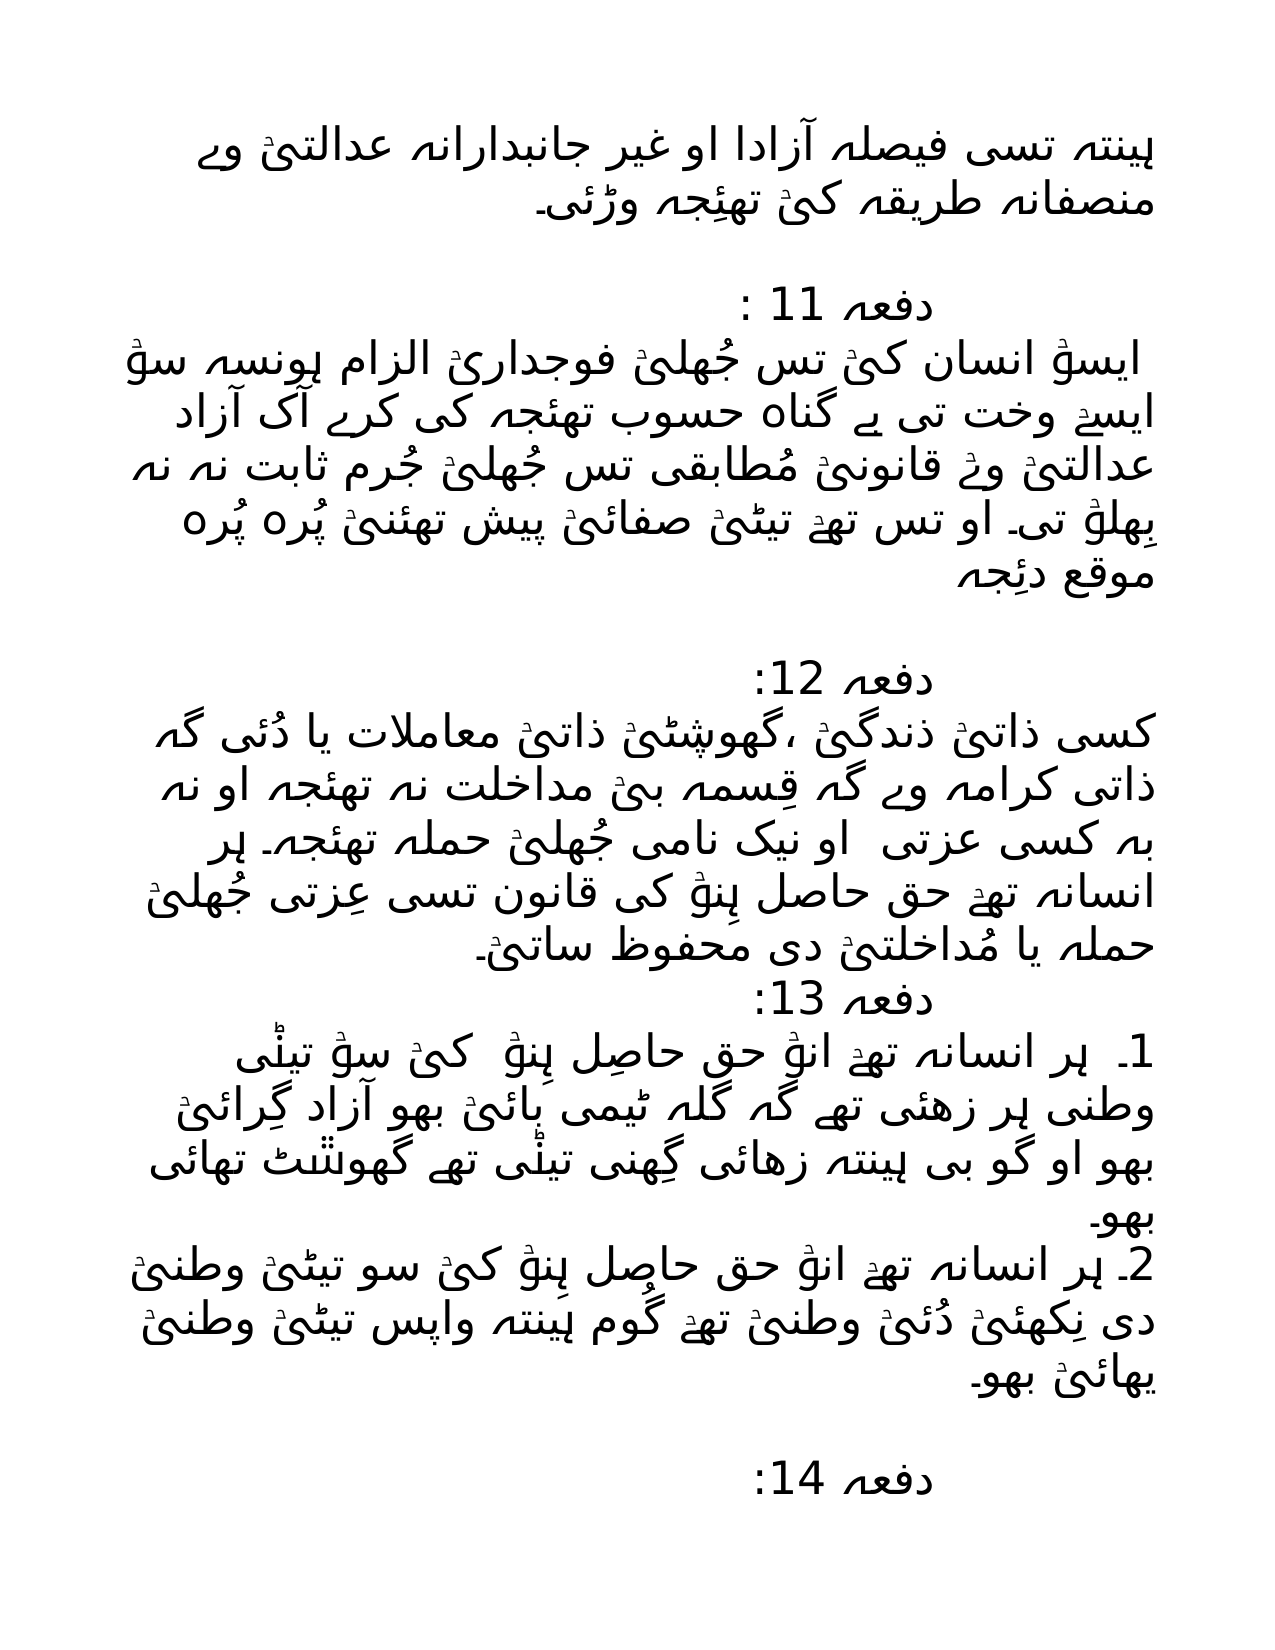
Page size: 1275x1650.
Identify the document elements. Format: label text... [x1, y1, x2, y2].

text اقوامِ مُتحدئی جنرل اسمبلیۡ داش دسمبر 1948 انسانی حقیمی عالمی منشُور منظور تھےۡ تسی اعلان تِھیلیۡ ۔ مُڜٹوۡ یھاندہ صفحیم وے انیۡ مُنشوری مکمل وضاحت چونٹا ہنیۡ۔ انیۡ تاریخیۡ کامیابی باد جنرل اسمبلی تیݨی تمام ممبر وطنِیم جُھلیۡ زور دتیۡ کیۡ سےۡ تین تیݨی وطنِیم وے نِسی اعلان تھےۡ نِسی نشرو اشاعتی وے حِصہ گِھنن۔ نِس مُخامُخ و زھئیۡ وے لمون ۔ اسکولِیم ، عام تعلیمی اداریم نس منی ݜُݨون ۔ لسی تفصیلات واضح تھئجن ۔ انیۡ طرِیقم کیۡ کھئو بیۡ وطن یا سیاسی حیثیتی لحاظ کیۡ گہ فرق نہ تھئجہ ۔ محکمہ اطلاعاات عامہ اقوام متحدہ نیو یارک آخری سند یافتہ متن انسانی حقوقی عالمی منشور ہر انسانی ذاتیۡ عزت او لسی برابر (آک شانتہ) حقیۡ تسلِیم تھئنی دُنئیۡ وے آزیدیۡ ،انصاف او امنی بُنیاد ہِنیۡ۔ انسانی حقِیم دی لا پرواہیۡ او اِنسانی بے عزتیۡ تھئنی کیۡ ایتیڻہ وحشیانہ کراممی شِکلم ظاہر بھینیۡ کی لا کیۡ انسانیتی ضمیریۡ تھےۡ سخت تکلِف پھیۡدینیۡ۔ ہر انسانی انیۡ خواہش ہِنیۡ کیۡ دُنیئی وے آک ایتڻوۡ ماحول پیدا بھی وڑئیۡ کیۡ تا ہر آک انسان آزیدیۡ کیۡ تیڻیۡ بات کھوۡنڈا بھو او لنام تھےۡ تیݨی عقِیدئیۡ بارہ کیۡ کھوۡنڈئنی مکمل آزیدیۡ حاصل ہونسہ۔ ہر انسان انیۡ دُنیئیۡ وے بغیر بِھیلی تیݨی زان محفوظ جوݜی وڑئی ایڑا کیۡ قومم مجیۡ دوستانہ تعلقات ذیات بِھین۔ چونکہ ا قوام متحدئی ممبر قومم تیڻیۡ چارٹریۡ وے انسانیۡ حقیمی، انسانیتیۡ عزت،لنی قدر ،میشمی او کُڑِینمی بنیادیۡ حقیمی دوبارہ تصدیق تِھیلیۡ ہِنیۡ ۔ڑی سنگیۡ اکٹِجیۡ معاشرئی ہر انسانی زندگی معیار رال تھینیۡ اردہ تِھیلوۡ ہِنوۡ۔ بُٹھے ممبر وطنِیم انوۡ وعدہ تِھیلوۡ ہنوۡ کیۡ اقوام متحدئیۡ اشتراکیۡ عمل کیۡ اصولا او عملا انسانیۡ حقیمی او تنی آزیدی ذاتیۡ احترام تِھین او تھؤون۔ ایڑوۡ وعدہ پُرہ تھئنی دپارہ انیۡ بات بِیڈیۡ ضرُوریۡ کیۡ ایڑےۡ بُنیادیۡ حقیۡ او آزیدی نوعیت بُٹھے بھےۡ بُجن وڑئیۡ۔ اقوام متحدئی جنرل اسمبلیۡ اعلان تھینیۡ کیۡ انسانیۡ حقِیمی انوۡ عالمی منشُور بُٹھے قوممی مقصد حاصل تھینیۡ دپارہ مُشترکہ معیار کیۡ ہونسہ ۔ کمیۡ ہر فرد معاشرتیۡ ہر ادارہ انوۡ منشُور نظریۡ تُوری سیتیۡ تعلیم اوتبلیغیۡ ذریعہ کیۡ انیۡ حقیمی او آزادیۡ احترام پئیدوۡ تھِی او لنام قومیۡ او بین اقوامیۡ کاروائیۡ زریعہ کی ممبر مُلکیم او ایسہ قومم مجِیۡ کھئیۡ کیۡ ممبر مُلکیم تُوریۡ (ماتحت) ہونسن منینی دپارہ بھراش بھراش کوشش تِھین۔ دفعہ 1: تمام انسانان آزاد ،عزتیۡ او تیݨی حقیمی اعتبار کیۡ برابر پیئدوۡ بِھلہ ہنہ ۔ نِنام تھےۡ ضمیر او عقل مطابقی آذیدیۡ دئجِلیۡ ہِنیۡ لائیۡ دپارہ نِنام تھےۡ پکار کیۡ لےۡ اکادُئیۡ بھراویلیۡ ثُبوت دین۔ دفعہ 2: ہر انسان ایڑےۡ تمام آزادیۡ او حقیمیۡ مستحق ہِنوۡ کھئیۡ انیۡ اعلینیۡ وےۡ بیان تھئجلیۡ ہِنیۡ۔ ایڑےۡ حقیم جُھلیۡ نسل، رنگ،جِنس زبان،مذہب، او سیاسی تفریحیۡ یا کھئوۡ قسمیۡ عقیدہ قوم معاشرتیۡ دولت یا خاندانیۡ حیثیتیۡ گہ نہ فرق نئنوۡ۔ لس دی علاوہ کھیوۡ علاقئیۡ یا مُلکہ سنگیۡ کھیوۡ فردیۡ تعلق ہنوۡ تسیۡ سیاسیۡ کیفیت دائرہ اختیار یا بین اقوامیۡ حیثیتیۡ وجہ جُھلیۡ تس جُھلیۡ گہ امتیازیۡ سلوک نہ تھئجہ ۔چاہئے سو مُلک آزاد ہنوۡ یا دُئی وطنی ماتحت ہِنو یا سیاسیۡ لحاظ کیۡ دُئی وطنی غولام ہنوۡ بُٹھیم سنگیۡ آک قِسمہ سلوک تھِئجہ وڑئیۡ دفعہ 3: ہر انسانہ تھےۡ تیڻیۡ جنیۡ آزیدیۡ ذاتیۡ تحفظیۡ حق حاصل ہونسہ ۔ دفعہ 4: کو کسے غولام یا انزیۡ نہ سمائیۡ بھون ۔غلامی یا کسے کِرنئنی چاہےۡ تسی کتیڻوۡ شِکل بیۡ ہینتہ ممنوع قرار دئِجہ۔ دفعہ 5: کسےۡ تھےۡ جسمانیۡ تکلِف یا ظالمانہ سلوک یا غیر فِطریۡ سزا نہ دیئجہ ۔ دفعہ 6: ہر آکہ تھےۡ انوۡ حق حاصل ہنوۡ ہر زھئیۡ وے قانون تسیۡ شخصیت تسلِم تھی۔ دفعہ 7: قانونیۡ لحاظ کیۡ بُھٹے برابر ہِنہ ۔لہٰذا بغیر گہ فرقیۡ قانونیۡ تُوریۡ بُٹھے برابر حق دار ہونسن انیۡ اعلینیۡ خلاف کھئیۡ تفریق تھئجینیۡ یا ایڑےۡ تفریقیۡ دپارہ ترغیب دیجینیۡ لی وے بُٹھےۡ برابر حقدار ہونسن ۔ دفعہ 8: ہر انسانہ تھےۡ ہر ایسےۡ فعل (کامی) خلاف کھیوۡ کیۡ انیۡ دستوری وے یا قانونی وے حقی دِتہ ہِنہ یڑے حقی کی ختُم تِھیلہ ہینتہ تنام تھےۡ بااختیار قومیۡ عدالتِیم وے موثر طریقہ جُھلیۡ (چارہ جوئی ) تھےۡ تھینیۡ حق حاصل ہونسہ ۔ دفعہ 9: کسے بیۡ کو باچائی یا حاکِمی مرضیۡ کیۡ گرفتار، قید یا جلا وطن نہ تھائیۡ بھون ۔ دفعہ 10: ہر آکہ تھےۡ انوۡ حق حاصل ہنوۡ کیۡ سوۡ تیݨی حقیۡ بارئی آزاد کھونڈائی بھو۔ تسیۡ خلاف کی جُرمی الزام لگئلیۡ ہینتہ تسی فیصلہ آزادا او غیر جانبدارانہ عدالتیۡ وے منصفانہ طریقہ کیۡ تھئِجہ وڑئی۔ دفعہ 11 : ایسوۡ انسان کیۡ تس جُھلیۡ فوجداریۡ الزام ہونسہ سوۡ ایسےۡ وخت تی بے گناہ حسوب تھئجہ کی کرے آک آزاد عدالتیۡ وےۡ قانونیۡ مُطابقی تس جُھلیۡ جُرم ثابت نہ نہ بِھلوۡ تی۔ او تس تھےۡ تیڻیۡ صفائیۡ پیش تھئنیۡ پُرہ پُرہ موقع دئِجہ دفعہ 12: کسی ذاتیۡ ذندگیۡ ،گھوڜٹیۡ ذاتیۡ معاملات یا دُئی گہ ذاتی کرامہ وے گہ قِسمہ بیۡ مداخلت نہ تھئجہ او نہ بہ کسی عزتی او نیک نامی جُھلیۡ حملہ تھئجہ۔ ہر انسانہ تھےۡ حق حاصل ہِنوۡ کی قانون تسی عِزتی جُھلیۡ حملہ یا مُداخلتیۡ دی محفوظ ساتیۡ۔ دفعہ 13: 1۔ ہر انسانہ تھےۡ انوۡ حق حاصِل ہِنوۡ کیۡ سوۡ تیݨی وطنی ہر زھئی تھے گہ گلہ ٹیمی بائیۡ بھو آزاد گِرائیۡ بھو او گو بی ہینتہ زھائی گِھنی تیݨی تھے گھوݜٹ تھائی بھو۔ 2۔ ہر انسانہ تھےۡ انوۡ حق حاصل ہِنوۡ کیۡ سو تیڻیۡ وطنیۡ دی نِکھئیۡ دُئیۡ وطنیۡ تھےۡ گُوم ہینتہ واپس تیڻیۡ وطنیۡ یھائیۡ بھو۔ دفعہ 14: 1۔ہر انسان تھےۡ ظُلم ، تشددیۡ دی بچ بھئنی دپارہ دُئیۡ وطنیۡ بےۡ پناہیۡ گھنیئیۡ حق حاصل ہِنوۡ۔ 2 ایڑوۡ حق عدالتیۡ کاروائیۡ دیۡ بچ بھئنیۡ دپارہ استمال نہ تھئجہ کیۡ کھئوۡ کرام اقوام متحدئیۡ مقصدیۡ او اصولیۡ خلاف ہِنہ۔ دفعہ 15: 1۔ ہر آکہ تھےۡ قومیتیۡ حق حاصل ہِنوۡ ۔ 2۔ کھئوۡ بیۡ حاکم تیݨی مرضیۡ کیۡ کسیۡ قومیت بدل نہ تھائیۡ بھوۡ او کسےۡ تھےۡ قومیت بدل تھئنی حق دئنی دی اِنکار نہ تھئجہ ۔ دفعہ 16: 1۔ ہر عاقل بالغہ مِیش یا کُڑیۡ بغیر ایتئںیۡ پابندیۡ کھئیۡ کیۡ قومیت یا پابندیۡ وجہ کیۡ لگئجیۡ ہِنیۡ، تیݨی مرضی جھنیۡ تھئنیۡ اوۡ زندگیۡ تھنئیۡ حق حاصل ہونسہ۔مِیشئے کُڑینم تھےۡ برابری حق حاصل ہونسہ ۔ 2۔ نِکاح تھئنی مجیۡ دُھوے فریقین مجیۡ پُورہ آزادیۡ او رضامندیۡ شامل ہونسہ۔ 3۔ خاندان معاشرےۡ فطریۡ او بنیادیۡ اکائیۡ ہِنیۡ او ایڑوۡ معاشرتیۡ او ریاستیۡ دُھیمیۡ طرفیۡ تھی حفاظتیۡ حقدار ہونسہ۔ دفعہ 17: 1۔ ہر انسانہ تھےۡ کھِلئیۡ یا دُئم سنگیۡ اکٹجیۡ جائدیدیۡ وے حق حاصل ہِنوۡ ۔ 2۔ کو کسےۡ بیۡ ذبردستیۡ تس جائدیدیۡ حقی دیۡ محروم نہ تھائیۡ بھون۔ دفعہ 18: ہر انسانہ تھےۡ تیݨی فکریۡ آزیدیۡ ،ضمیریۡ آزیدیۡ،مذہبیۡ آزیدیۡ حاصل ہِنیۡ۔کھئی بیۡ مذہبی مِیش یا کُڑیۡ آزیدیۡ کیۡ تیݨی عبادت یا مذہبیۡ رسُمہ بغیر بِھیلی تھائیۡ بھون وڑئی۔ گہ گلہ فِرقئی مِیش یا کُڑیۡ آزیدیۡ کی تیݨی عقیدئی بارہ کی تبلیغ تھائی بھون۔ دفعہ 19: ہر اکہ تھےۡ انوۡ حق حاصل ہِنوۡ کیۡ سوۡ تیڻیۡ راےۡ آزیدیۡ کی دائیۡ بھو۔ سوۡ آزیدیۡ کیۡ ہر قسمہ تعلیم او علم تیݨی وطنی یا دُئی وطنی بے ازدہ تھائیۡ بھو تس جھلیۡ گہ پابندیۡ نہ ہونسہ۔ دفعہ 20: 1۔ ہر انسان تھےۡ پُرامن طریقہ کیۡ کھئیۡ بی تنظیمی وے حصہ گِھنائیۡ بھو۔ 2۔ کو کسےۡ بیۡ ذبردستی تیݨی تنظیمی وے شامل تھئنیۡ مجُبور نہ تھائیۡ بھون۔ دفعہ 21: ہر اکہ تھےۡ انوۡ حق حاصل ہِنوۡ کیۡ سوۡ تیڻیۡ وطنیۡ حکومتی وےۡ براہ راست آزاد یا منتخب نمائندومی زریعہ کیۡ حِصہ گِھنائیۡ بھو۔ 2۔ ہر اکہ تھےۡ انوۡ حق حاصل ہِنوۡ کیۡ سوۡ تیڻیۡ وطنیۡ وےۡ سرکاری مُلازمت تھائیۡ بھوۡ ۔ 3 ۔کھئیۡ بیۡ وطنی حکومت عویمیۡ مرضیۡ کیۡ سمِجہ وڑئی۔ ایڑےۡ خکومت خلکیمی ووٹیمی زریعہ سمِجہ وڑئی۔ ووٹیۡ بہ آزاد ، خودمُختار او خُفیہ طریقہ کیۡ بھی وڑئی۔خکومت تھئنی دپارہ بہ خاص نیٹہ ہونسہ وڑئیۡ۔ دفعہ 22: معاشرئیۡ آک رُکنیۡ حیثیت کیۡ ہر انسانہ تھےۡ معاشرتیۡ تحفطیۡ حق حاصل ہِنوۡ۔ انوۡ حق بیۡ کیۡ وطنیۡ قانونی وسائلیۡ مطابق کی ہونسہ۔ ہر انسانی عزتی او معاشرتی ترقی خُکومت پُرہ پُرہ بندوبست تھی وڑئی۔ ایڑا کیۡ ہر انسان ترقی تھائی بھو۔ دفعہ 23: 1۔ ہر انسانی دپارہ کراممیۡ او روزگاری بندوبست ہونسہ وڑئی۔ بے روزگاری خلاف حکومت پُرہ پُرہ خلکِیم سنگیۡ اکٹِجیۡ بندوبست تھی وڑئی۔ 2۔ ہر انسانہ تھےۡ بغیر فرقی تیݨی قابیلتی او کرامی مطابق معاوضہ گِھنینیۡ حق حاصل ہِنوۡ۔ 3۔ہر انسان کھئو گلہ کرام تھانوۡ ایتائی مطابقی مناسب و معقول معاوضہ گِھنئنی حق لرانوۡ ، سوۡ پخپُلہ تیݨی بال بچ ساتئنی او باعزت ذندگیۡ ضامن ہِنوۡ۔ ایڑی وےۡ ضرورتیۡ مطابقی حلکومتی طرپی تس تھےۡ تحفظ دئجہ وڑئیۡ۔ دفعہ 24: ہر انسانہ تھےۡ آرامیۡ او فرصتیۡ حق حاصل ہِنوۡ۔ تسی کرامہ یا ڈیوٹی خاص وخت (گھنٹے) مقرر بھی وڑئی۔ او تسی کرامی مطابقی تنخا دئِجہ وڑئی۔ ڑا دی علاوہ آریمی دپارہ ٹیم ٹیمی چھٹی بیۡ بندوبست ہونسہ وڑئی۔ ۔ دفعہ 25: 1۔ ہر انسانہ تھےۡ تیڻیۡ او تیڻیۡ بال بچی صحت او فلاح بہبودیۡ دپارہ مناسب معیار زندگیۡ حق حاصل ہِنوۡ۔ لیوےۡ خوراک،پانٹیۡ،گھوڜٹ او علیجیۡ سہو لتیۡ او دُئیۡ ضروریۡ معاشر تیۡ مراعات شامل ہنہ۔ او بےۡ روز گیریۡ ،بمیریۡ،معزوریۡ،کونڈیمیۡ،بُوڈیمیۡ،انیۡ حالیتیۡ وےۡ روزگیر یۡ دیۡ محرومیۡ کھیوۡ چیۡ لسیۡ حیثیتیۡ دیۡ دھرندیۡ ہنہ لنیۡ خلاف تحفُظیۡ حق حاصل ہِنوۡ۔ 2۔ میھلیۡ یا اویلی جولوۡ کُڻاک خاص توجہی اوۡ مددی مُستحق ہِنہ۔ تمام کُڻاکہ کیۡ سےۡ جھنیۡ دیۡ مُڜٹوۡ یا پدُشیۡ پئدوۡ بِھلہ ہِنہ تنام تھےۡ معاشرتیۡ تحفظیۡ حق حاصل ہِنوۡ۔ دفعہ 26: ہر انسانہ تھےۡ تعلِیم حاصل تھینیۡ حق حاصل ہِنوۡ۔ تعلیم مُفت ہونسہ کم ازکم ابتدائیۡ اوۡ بنیادیۡ درجیم کیۡ ،ابتدائیۡ تعلیم جُبریۡ ہونسہ۔ فنیۡ او پیشہ ورانہ تعلیم حاصل تھینیۡ عام انتطام ہونسہ ،قابلیتیۡ وجہ کیۡ اعلٰی تعلیم حاصل تھینیۡ بُٹھیم دپارہ مُمکن ہونسہ۔ 2۔ تعلیمیۡ مقصد انسانی نشوونما ہونسہ ایڑا کی انسان تیݨی حقی او دُویمی حقیم دی خبردار بھی۔ تعلیمی ذریعہ کی اکادُئی احترام پئدو بھی۔ تعلیمی زریعہ کی دُنئیۡ وے امن پئدو بھی ایڑا دی علاوہ ہر کرامہ وے ترقی بھی۔ 3۔ ییئیۡ بابہ تھےۡ انوۡ حق حاصل ہِنوۡ کیۡ سےۡ تیڻیۡ کُڻاکوم تھےۡ کھیوۡ قِسمی تعلیم دانہ دائی بھون۔ دفعہ 27: ہر انسانہ تھےۡ قومیۡ ثقافتیۡ مطابقیۡ آزادانہ ذندگیۡ تھئنیۡ ادبیاتیۡ تعلیمی دیۡ فائدہ گِھنئنیۡ اوۡ سائنسی ترقیۡ اوۡ لسیۡ فائدے میں شرکت تھئنیۡ حق حاصل ہِنوۡ۔ 2۔ ہر آکہ تھےۡ حق حاصل ہِنوۡ کیۡ تسیۡ ایسہ اخلاقیۡ اوعزتی تحفظ دئجہ کھیوۡ انسان سائنسیۡ، علمیۡ یا ادبیۡ کِتیبی چونٹئانوۡ تس تسی عزتی پُرہ تحفظ دئجہ۔ دفعہ 28: ہر انسان ایسوۡ معاشرتیۡ اوۡ بین الاقوامی تنظیمیۡ شامل بھئنیۡ حق دار ہِنوۡ کِیوے تس تھےۡ بُٹھے انیۡ علینیۡ وے دِتہ بھاؤ حقی دئجینی۔ دفعہ 29: 1۔ ہر انسانہ جُھلیۡ معاشرتیۡ حقیۡ ہِنہ کیکیۡ معاشرےۡ بھیشئیۡ تسیۡ شخصیتیۡ آزادانہ او پُرہ نشوونما او پرورش مُمکن بھینیۡ۔ 2 ۔ تیڻیۡ آزادیۡ اوۡ حقیم دیۡ فائدہ گِھنئنیمیۡ ہر انسان صرف ایتڻیۡ حدودیۡ پابند ہونسہ کنا چیۡ دُوئم آزیدیۡ اوۡ حقیۡ تسلِیم تھوئنیۡ او لنی احترام تھوئنیۡ غرض کیۡ یا جمہوریۡ قانونی وےۡ اخلاق،امن عامہ او فلاح وبہبودیۡ مناسب لوازمات پُرہ تھئنیۡ دپارہ قانونی طرفی عائد تھئجلہ ہِنہ۔ 3 انیۡ حقیۡ اوۡ آزیدیۡ کھئیۡ حالت کیۡ بیۡ اقوام متحدئیۡ مقصدیم اوۡ اصولیۡ خلاف عمل کیۡ کو بیۡ نہ اٹائیۡ بھون۔ دفعہ 30: انیۡ اعلینیۡ کھئی شئیۡ دیۡ اتیڻیۡ [118, 118, 1157, 1505]
